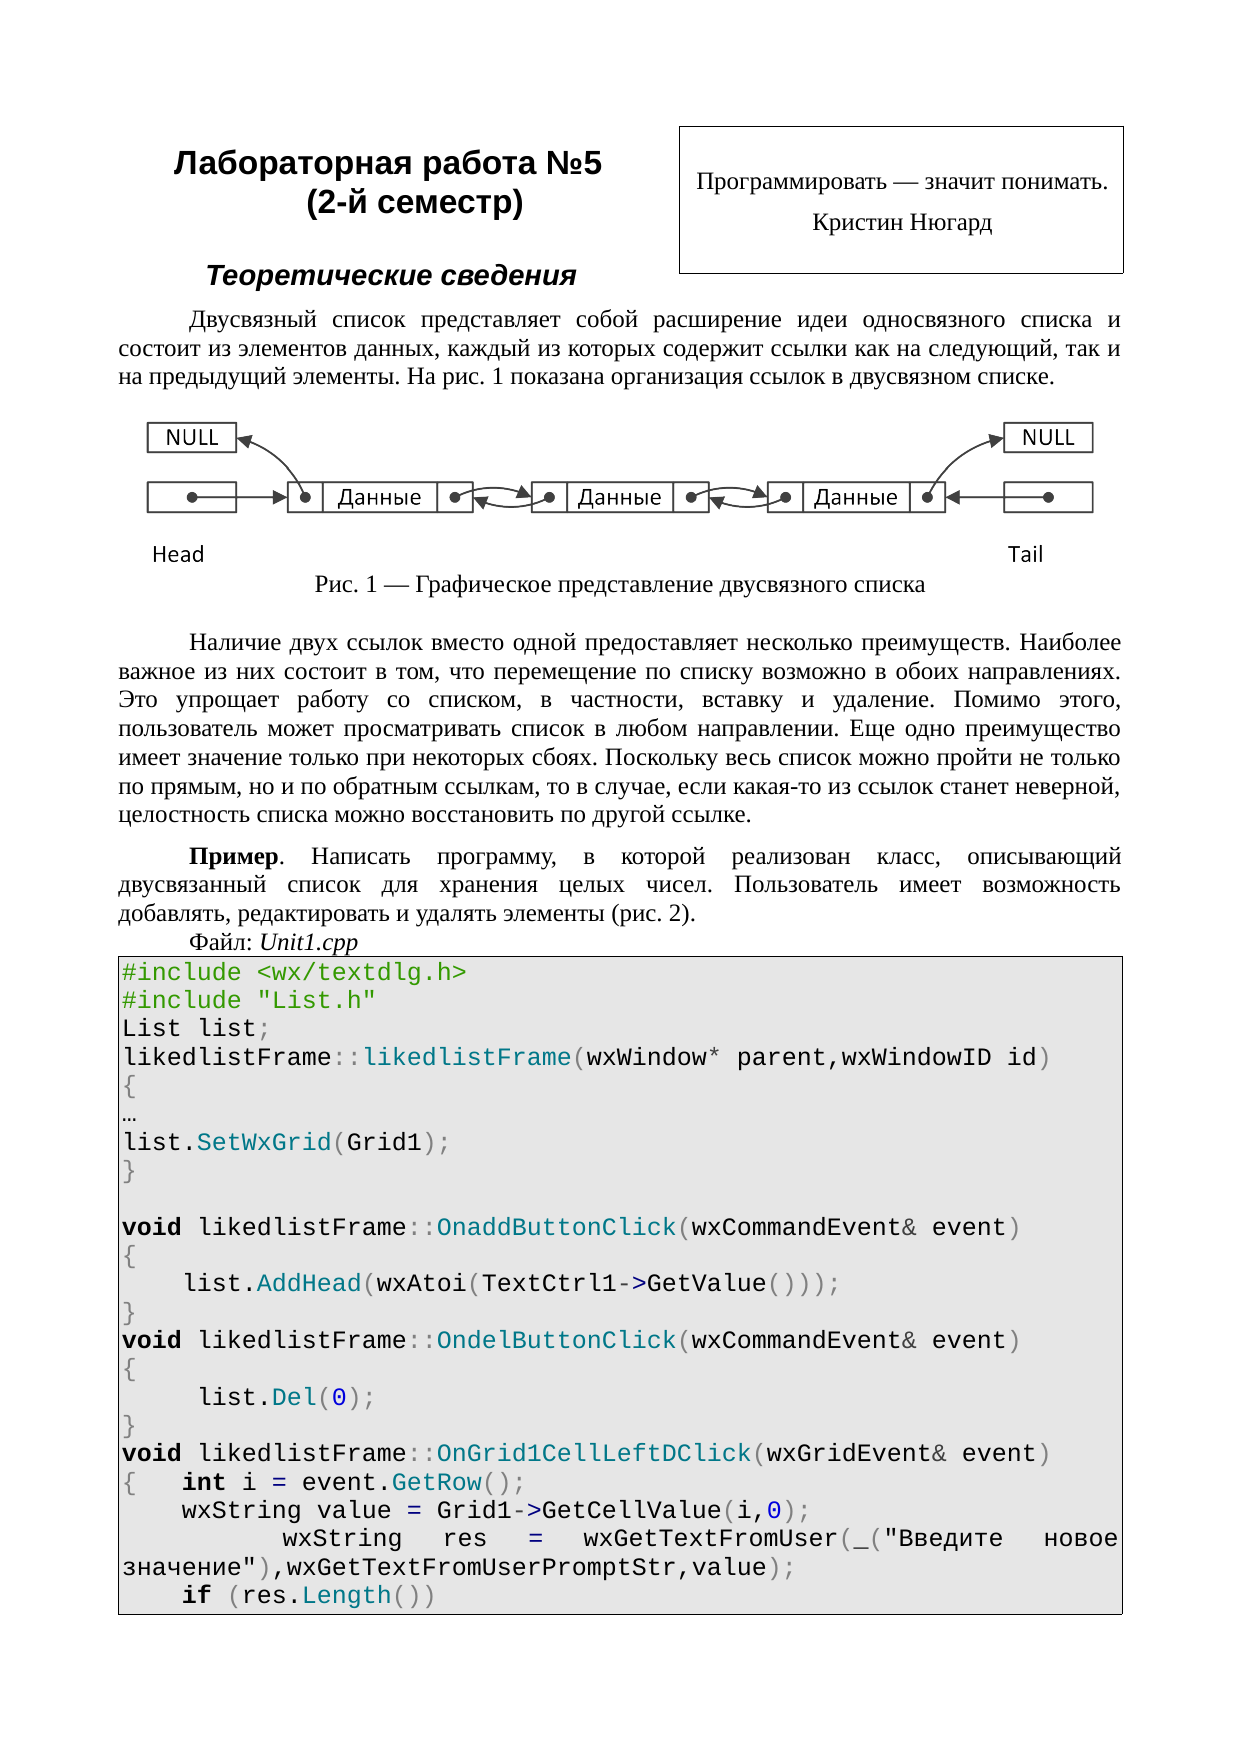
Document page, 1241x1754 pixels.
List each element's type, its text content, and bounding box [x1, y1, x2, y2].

text Файл: Unit1.cpp [118, 927, 1122, 956]
text { int i = event.GetRow(); [119, 1466, 1122, 1494]
text … [119, 1097, 1122, 1126]
picture [146, 418, 1094, 570]
text } [119, 1154, 1122, 1182]
text Программировать — значит понимать. [687, 166, 1114, 195]
text void likedlistFrame::OnGrid1CellLeftDClick(wxGridEvent& event) [119, 1437, 1122, 1466]
text { [119, 1069, 1122, 1097]
text } [119, 1409, 1122, 1437]
text void likedlistFrame::OndelButtonClick(wxCommandEvent& event) [119, 1324, 1122, 1352]
text list.AddHead(wxAtoi(TextCtrl1->GetValue())); [119, 1267, 1122, 1296]
text } [119, 1296, 1122, 1324]
subtitle Теоретические сведения [118, 258, 1122, 291]
text List list; [119, 1012, 1122, 1041]
text if (res.Length()) [119, 1579, 1122, 1614]
subtitle Лабораторная работа №5 (2-й семестр) [118, 143, 679, 220]
text Двусвязный список представляет собой расширение идеи односвязного списка и состоит из элементов данных, каждый из которых содержит ссылки как на следующий, так и на предыдущий элементы. На рис. 1 показана организация ссылок в двусвязном списке. [118, 304, 1122, 390]
text Кристин Нюгард [687, 207, 1114, 236]
text #include <wx/textdlg.h> [119, 957, 1122, 984]
subtitle [680, 127, 1123, 273]
text list.SetWxGrid(Grid1); [119, 1126, 1122, 1154]
text list.Del(0); [119, 1381, 1122, 1409]
text wxString value = Grid1->GetCellValue(i,0); [119, 1494, 1122, 1522]
text Рис. 1 — Графическое представление двусвязного списка [118, 419, 1122, 598]
text wxString res = wxGetTextFromUser(_("Введите новое значение"),wxGetTextFromUserPromptStr,value); [119, 1522, 1122, 1579]
text void likedlistFrame::OnaddButtonClick(wxCommandEvent& event) [119, 1211, 1122, 1239]
text #include "List.h" [119, 984, 1122, 1012]
text { [119, 1239, 1122, 1267]
text Пример. Написать программу, в которой реализован класс, описывающий двусвязанный список для хранения целых чисел. Пользователь имеет возможность добавлять, редактировать и удалять элементы (рис. 2). [118, 841, 1122, 927]
text likedlistFrame::likedlistFrame(wxWindow* parent,wxWindowID id) [119, 1041, 1122, 1069]
text Наличие двух ссылок вместо одной предоставляет несколько преимуществ. Наиболее важное из них состоит в том, что перемещение по списку возможно в обоих направлениях. Это упрощает работу со списком, в частности, вставку и удаление. Помимо этого, пользователь может просматривать список в любом направлении. Еще одно преимущество имеет значение только при некоторых сбоях. Поскольку весь список можно пройти не только по прямым, но и по обратным ссылкам, то в случае, если какая-то из ссылок станет неверной, целостность списка можно восстановить по другой ссылке. [118, 627, 1122, 828]
text { [119, 1352, 1122, 1381]
